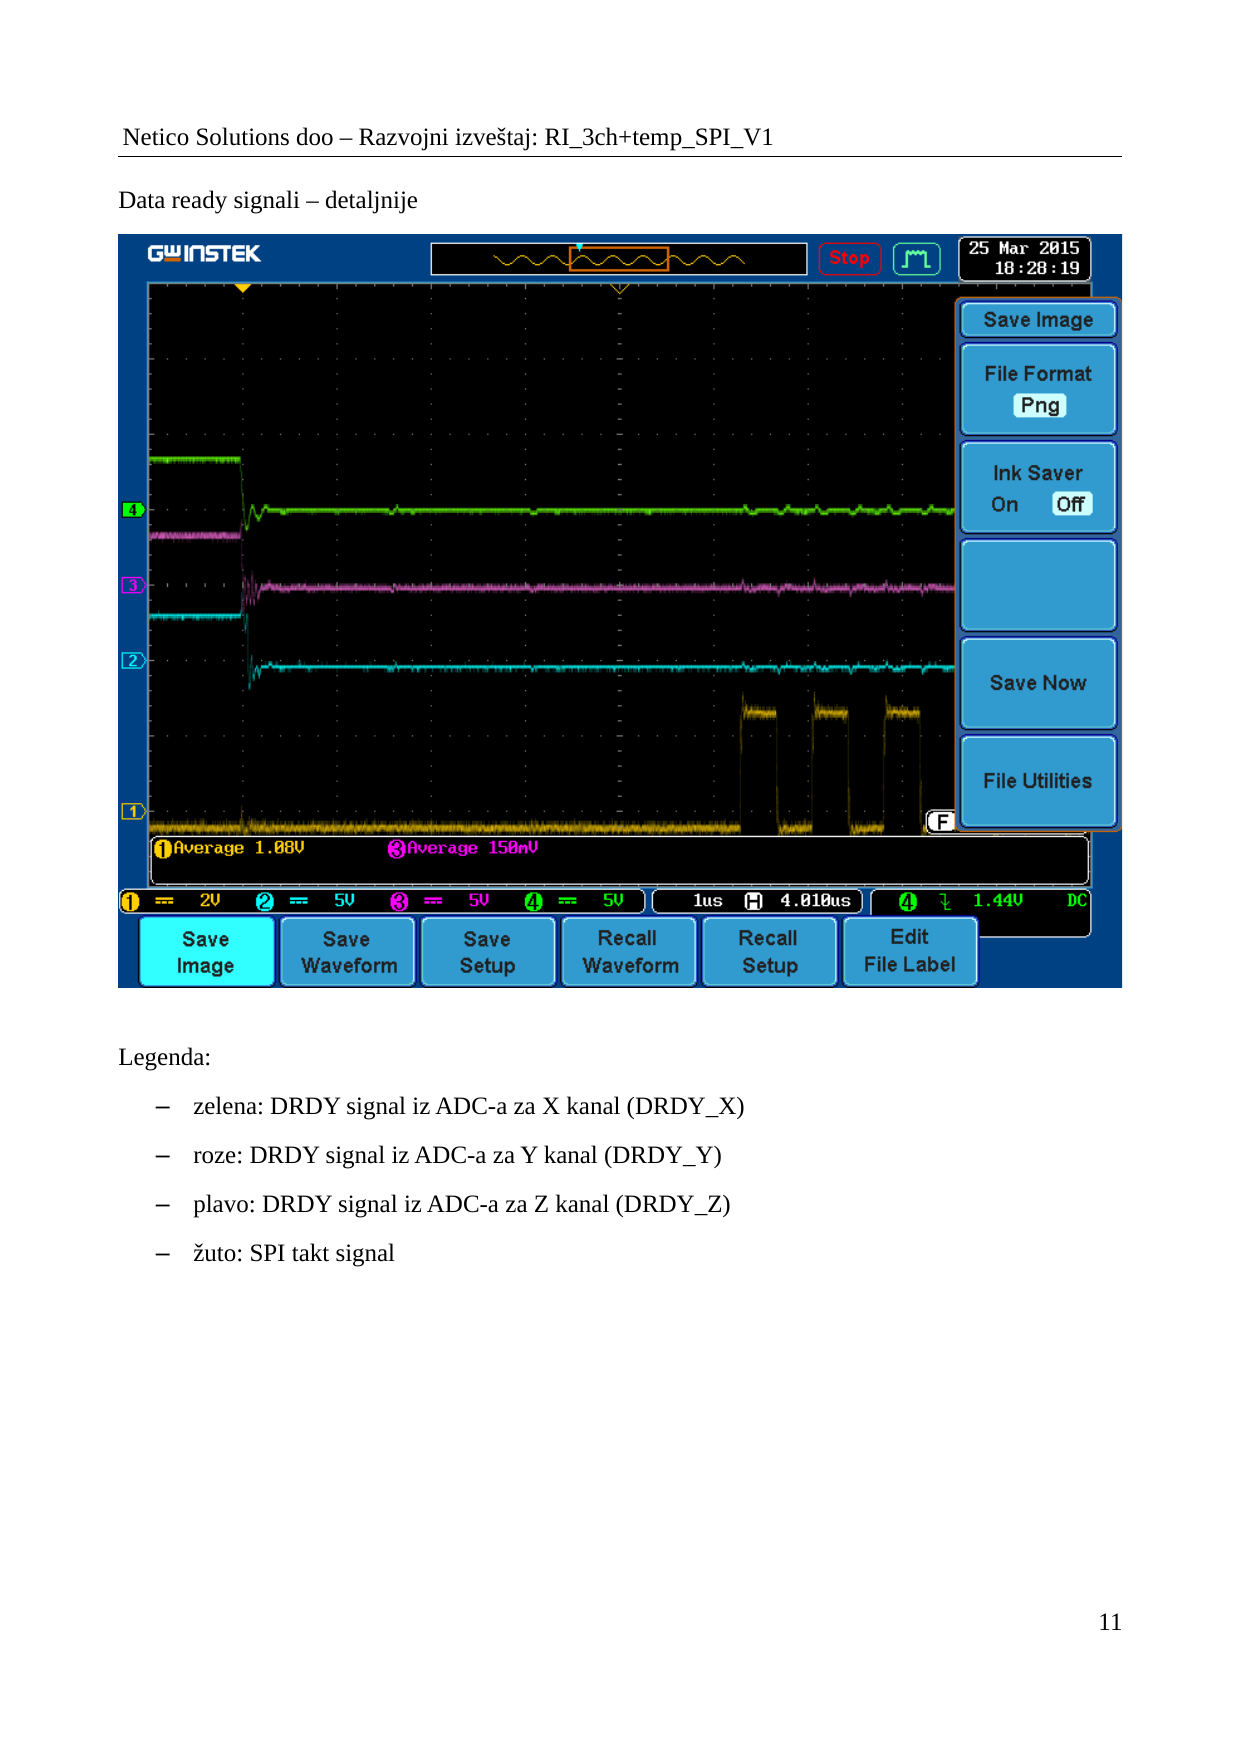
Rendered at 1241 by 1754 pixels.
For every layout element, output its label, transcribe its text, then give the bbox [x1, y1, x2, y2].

subtitle roze: DRDY signal iz ADC-a za Y kanal (DRDY_Y) [156, 1140, 1122, 1169]
subtitle žuto: SPI takt signal [156, 1238, 1122, 1267]
picture [118, 234, 1123, 988]
subtitle Data ready signali – detaljnije [118, 185, 1122, 214]
subtitle plavo: DRDY signal iz ADC-a za Z kanal (DRDY_Z) [156, 1189, 1122, 1218]
subtitle zelena: DRDY signal iz ADC-a za X kanal (DRDY_X) [156, 1091, 1122, 1120]
subtitle Legenda: [118, 1042, 1122, 1071]
